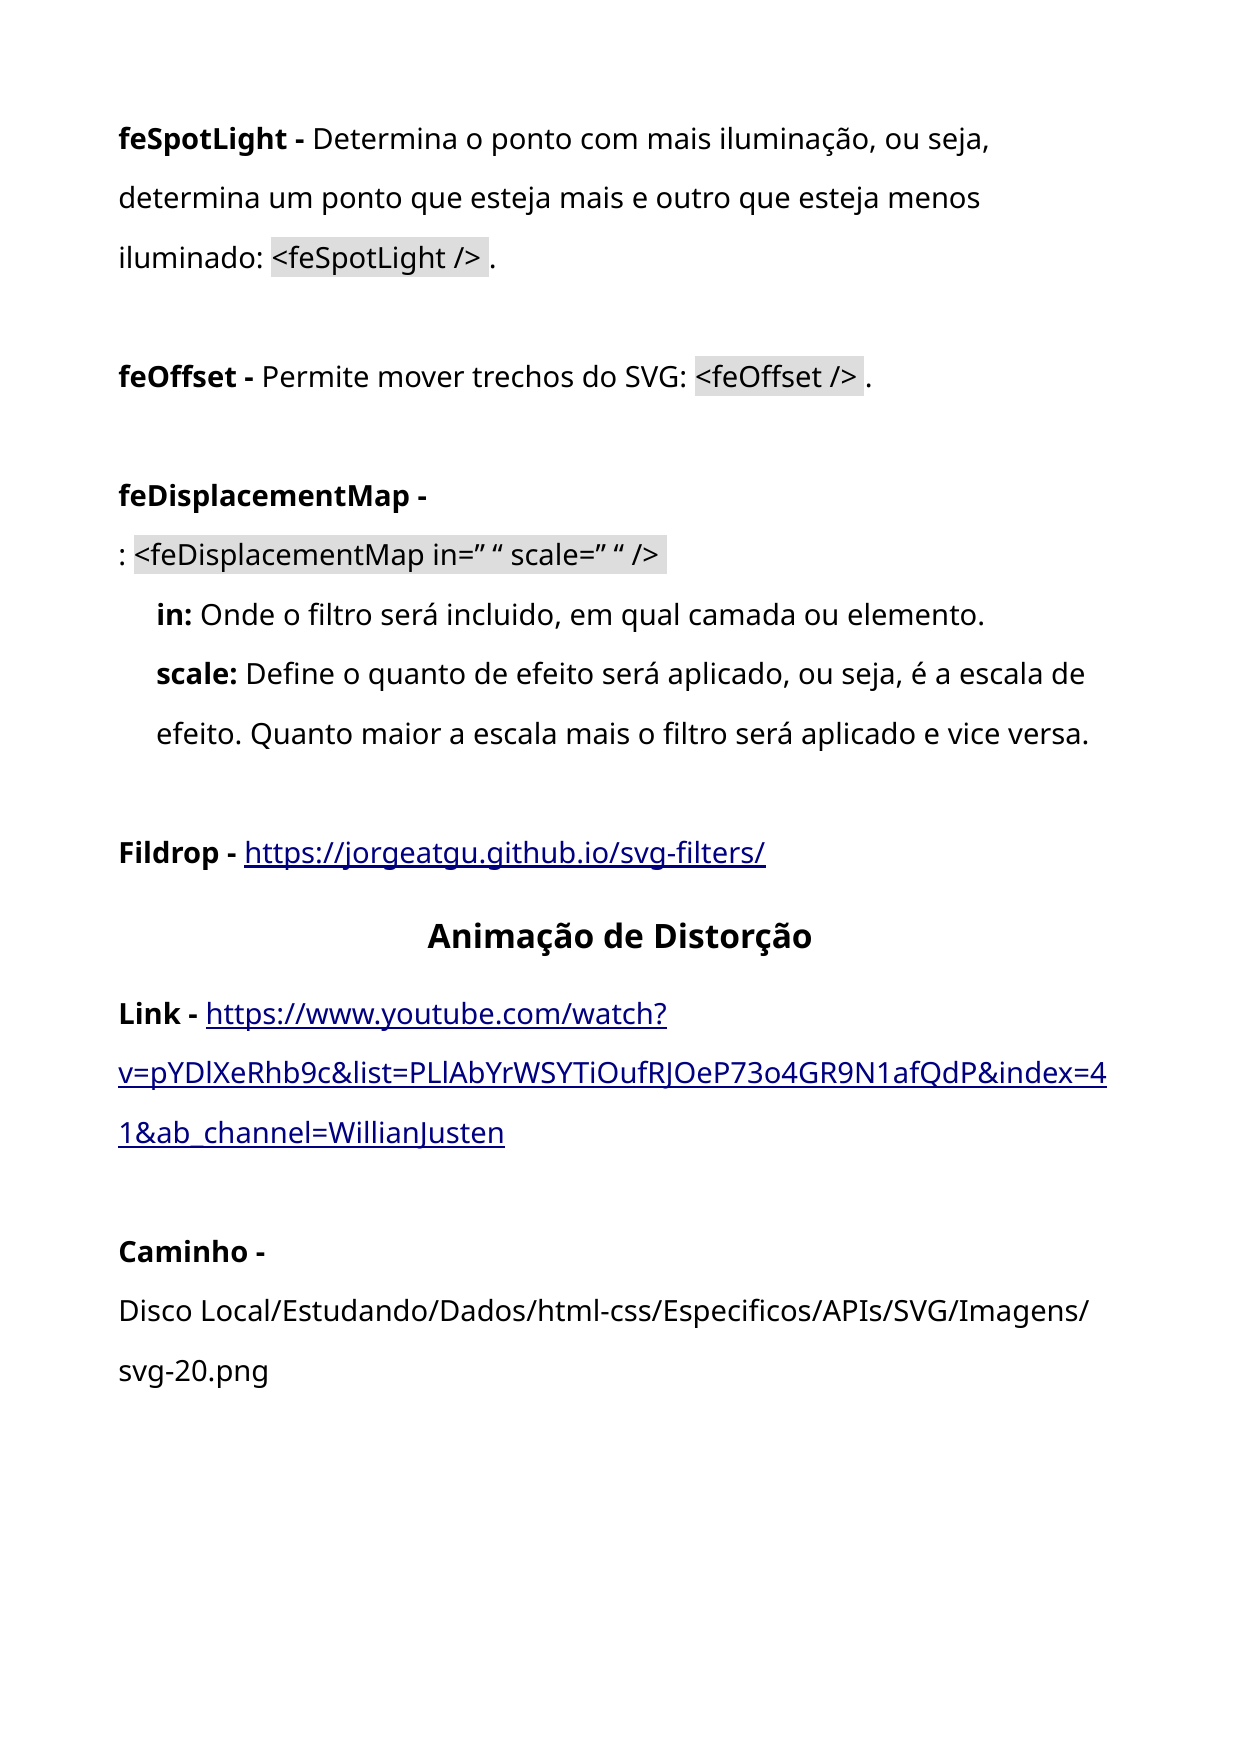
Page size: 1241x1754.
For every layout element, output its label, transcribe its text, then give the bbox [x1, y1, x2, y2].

text svg-20.png [118, 1350, 1122, 1390]
subtitle Animação de Distorção [118, 912, 1122, 958]
text Link - https://www.youtube.com/watch?v=pYDlXeRhb9c&list=PLlAbYrWSYTiOufRJOeP73o4GR9N1afQdP&index=41&ab_channel=WillianJusten [118, 993, 1122, 1152]
text efeito. Quanto maior a escala mais o filtro será aplicado e vice versa. [118, 713, 1122, 753]
text feOffset - Permite mover trechos do SVG: <feOffset /> . [118, 356, 1122, 396]
text : <feDisplacementMap in=” “ scale=” “ /> [118, 534, 1122, 574]
text feDisplacementMap - [118, 475, 1122, 515]
text scale: Define o quanto de efeito será aplicado, ou seja, é a escala de [118, 653, 1122, 693]
text Fildrop - https://jorgeatgu.github.io/svg-filters/ [118, 832, 1122, 872]
text in: Onde o filtro será incluido, em qual camada ou elemento. [118, 594, 1122, 634]
text Disco Local/Estudando/Dados/html-css/Especificos/APIs/SVG/Imagens/ [118, 1291, 1122, 1330]
text feSpotLight - Determina o ponto com mais iluminação, ou seja, determina um ponto que esteja mais e outro que esteja menos iluminado: <feSpotLight /> . [118, 118, 1122, 277]
text Caminho - [118, 1231, 1122, 1271]
